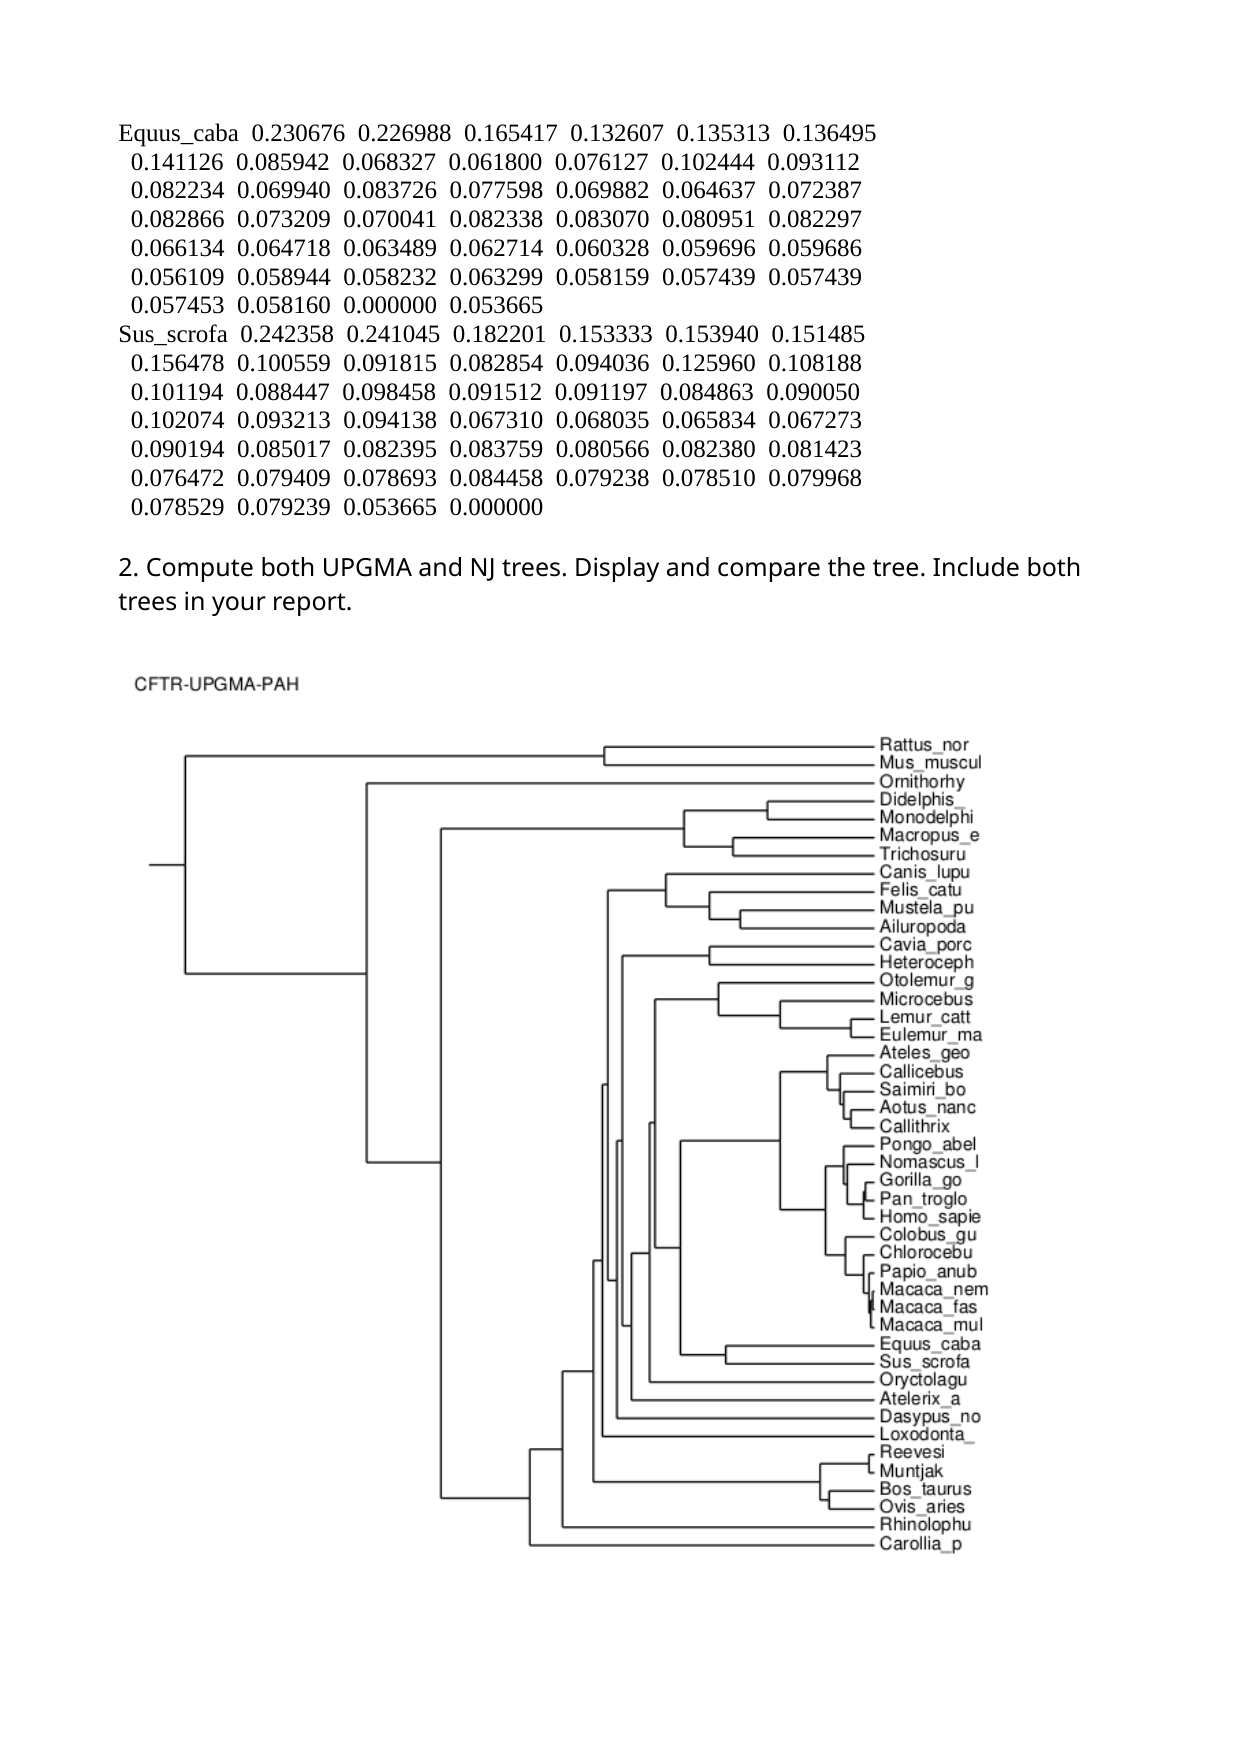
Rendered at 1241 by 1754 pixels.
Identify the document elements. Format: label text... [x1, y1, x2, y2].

text 0.102074 0.093213 0.094138 0.067310 0.068035 0.065834 0.067273 [118, 406, 1122, 434]
text 0.056109 0.058944 0.058232 0.063299 0.058159 0.057439 0.057439 [118, 262, 1122, 291]
text 0.156478 0.100559 0.091815 0.082854 0.094036 0.125960 0.108188 [118, 348, 1122, 377]
text 0.090194 0.085017 0.082395 0.083759 0.080566 0.082380 0.081423 [118, 434, 1122, 463]
text Equus_caba 0.230676 0.226988 0.165417 0.132607 0.135313 0.136495 [118, 118, 1122, 147]
text 0.076472 0.079409 0.078693 0.084458 0.079238 0.078510 0.079968 [118, 463, 1122, 492]
text 0.078529 0.079239 0.053665 0.000000 [118, 492, 1122, 521]
picture [118, 667, 1123, 1588]
text 0.066134 0.064718 0.063489 0.062714 0.060328 0.059696 0.059686 [118, 233, 1122, 262]
text 0.101194 0.088447 0.098458 0.091512 0.091197 0.084863 0.090050 [118, 377, 1122, 406]
text 0.082866 0.073209 0.070041 0.082338 0.083070 0.080951 0.082297 [118, 204, 1122, 233]
text 0.082234 0.069940 0.083726 0.077598 0.069882 0.064637 0.072387 [118, 176, 1122, 204]
text 2. Compute both UPGMA and NJ trees. Display and compare the tree. Include both trees in your report. [118, 549, 1122, 617]
text 0.057453 0.058160 0.000000 0.053665 [118, 291, 1122, 319]
text Sus_scrofa 0.242358 0.241045 0.182201 0.153333 0.153940 0.151485 [118, 319, 1122, 348]
text 0.141126 0.085942 0.068327 0.061800 0.076127 0.102444 0.093112 [118, 147, 1122, 176]
